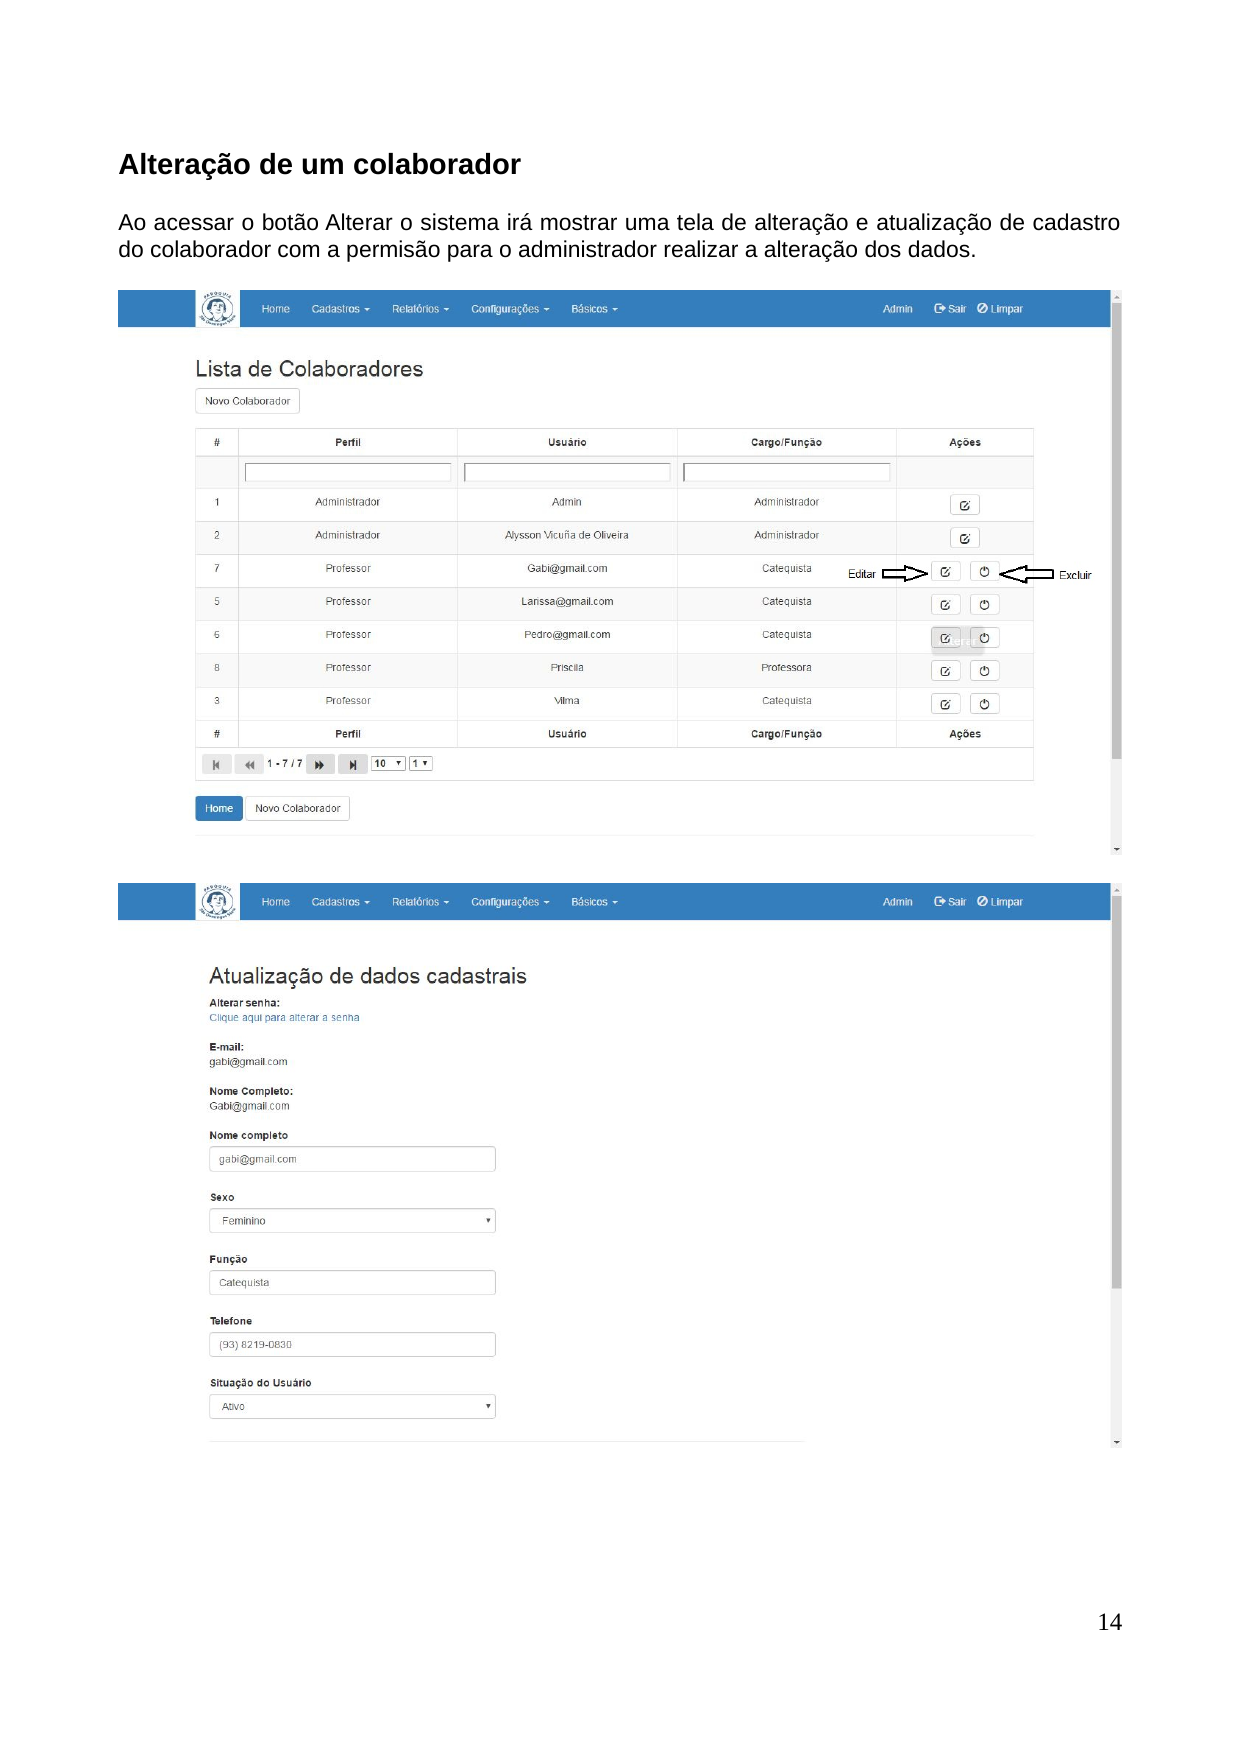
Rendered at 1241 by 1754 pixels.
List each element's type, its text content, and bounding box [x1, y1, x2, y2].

text Alteração de um colaborador [118, 147, 1122, 180]
picture [118, 883, 1122, 1448]
text Ao acessar o botão Alterar o sistema irá mostrar uma tela de alteração e atualização de cadastro do colaborador com a permisão para o administrador realizar a alteração dos dados. [118, 209, 1122, 262]
picture [118, 290, 1122, 855]
